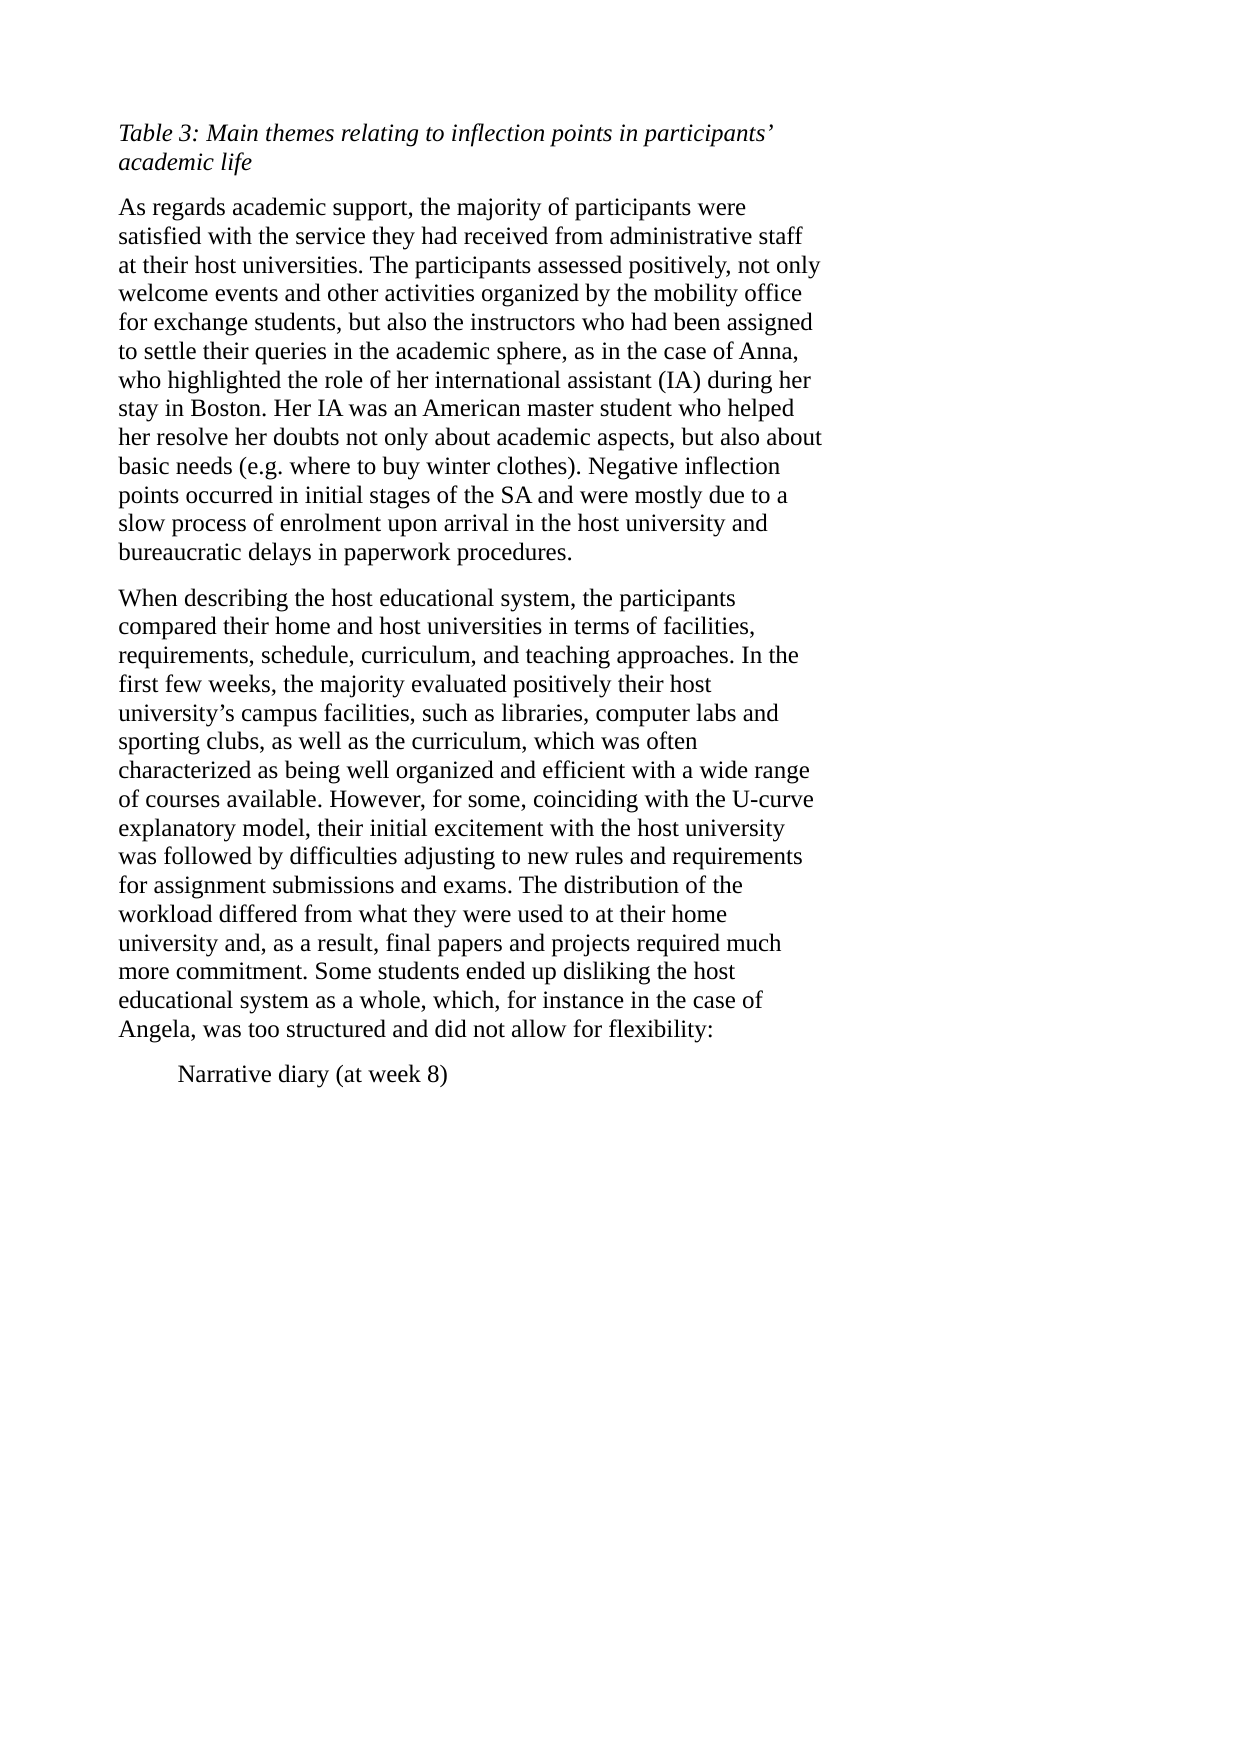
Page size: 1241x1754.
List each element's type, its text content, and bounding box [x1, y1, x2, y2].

text Narrative diary (at week 8) [177, 1059, 768, 1088]
text As regards academic support, the majority of participants were satisfied with the service they had received from administrative staff at their host universities. The participants assessed positively, not only welcome events and other activities organized by the mobility office for exchange students, but also the instructors who had been assigned to settle their queries in the academic sphere, as in the case of Anna, who highlighted the role of her international assistant (IA) during her stay in Boston. Her IA was an American master student who helped her resolve her doubts not only about academic aspects, but also about basic needs (e.g. where to buy winter clothes). Negative inflection points occurred in initial stages of the SA and were mostly due to a slow process of enrolment upon arrival in the host university and bureaucratic delays in paperwork procedures. [118, 192, 827, 566]
text Table 3: Main themes relating to inflection points in participants’ academic life [118, 118, 827, 176]
text When describing the host educational system, the participants compared their home and host universities in terms of facilities, requirements, schedule, curriculum, and teaching approaches. In the first few weeks, the majority evaluated positively their host university’s campus facilities, such as libraries, computer labs and sporting clubs, as well as the curriculum, which was often characterized as being well organized and efficient with a wide range of courses available. However, for some, coinciding with the U-curve explanatory model, their initial excitement with the host university was followed by difficulties adjusting to new rules and requirements for assignment submissions and exams. The distribution of the workload differed from what they were used to at their home university and, as a result, final papers and projects required much more commitment. Some students ended up disliking the host educational system as a whole, which, for instance in the case of Angela, was too structured and did not allow for flexibility: [118, 583, 827, 1043]
